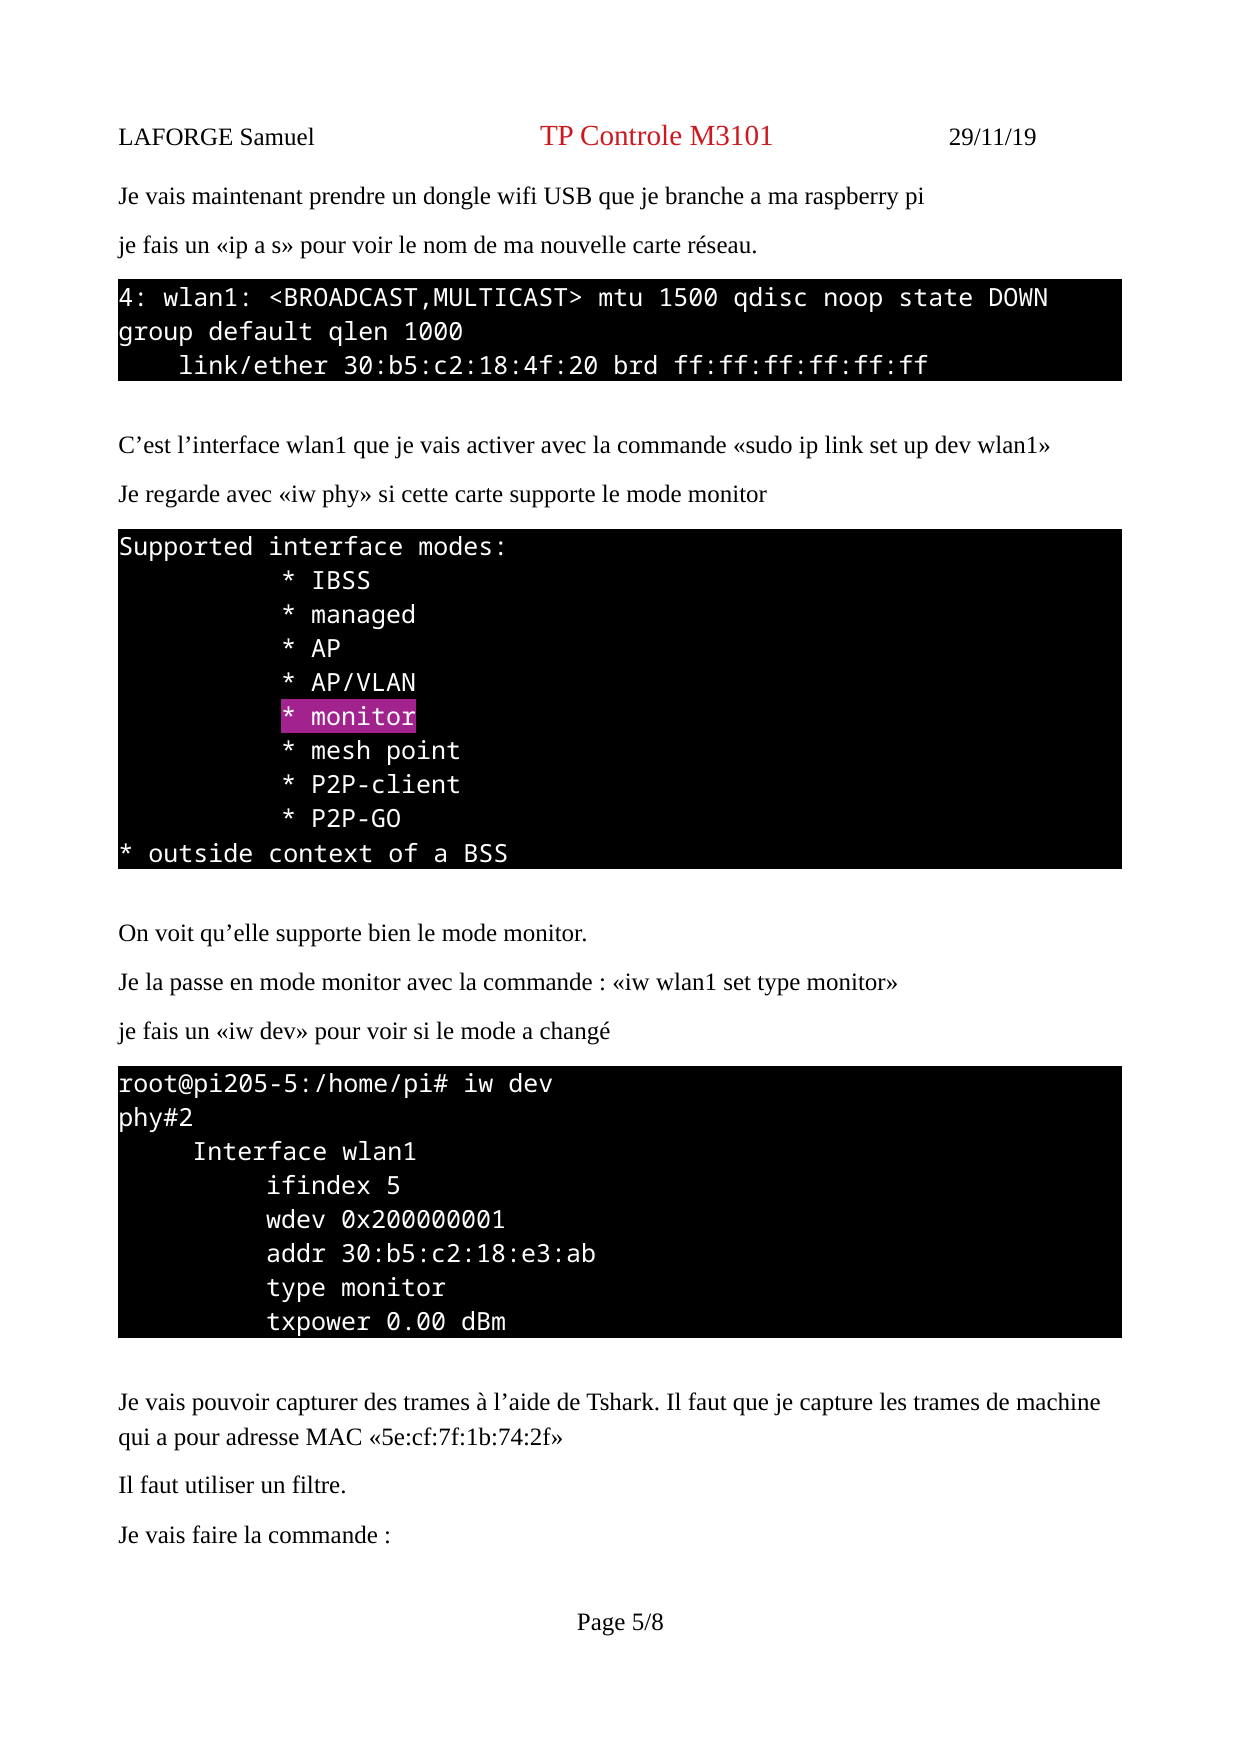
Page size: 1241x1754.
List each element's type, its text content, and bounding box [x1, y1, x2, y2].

text wdev 0x200000001 [118, 1202, 1122, 1236]
text * P2P-client [118, 767, 1122, 801]
text je fais un «iw dev» pour voir si le mode a changé [118, 1016, 1122, 1045]
text Je vais faire la commande : [118, 1520, 1122, 1548]
text * outside context of a BSS [118, 835, 1122, 869]
text txpower 0.00 dBm [118, 1304, 1122, 1338]
text Je regarde avec «iw phy» si cette carte supporte le mode monitor [118, 479, 1122, 508]
text * managed [118, 597, 1122, 631]
text Supported interface modes: [118, 529, 1122, 563]
text * P2P-GO [118, 801, 1122, 835]
text Interface wlan1 [118, 1134, 1122, 1168]
text * AP [118, 631, 1122, 665]
text * AP/VLAN [118, 665, 1122, 699]
text * mesh point [118, 733, 1122, 767]
text Je vais maintenant prendre un dongle wifi USB que je branche a ma raspberry pi [118, 181, 1122, 210]
text On voit qu’elle supporte bien le mode monitor. [118, 918, 1122, 947]
text ifindex 5 [118, 1168, 1122, 1202]
text link/ether 30:b5:c2:18:4f:20 brd ff:ff:ff:ff:ff:ff [118, 347, 1122, 381]
text 4: wlan1: <BROADCAST,MULTICAST> mtu 1500 qdisc noop state DOWN group default qlen 1000 [118, 279, 1122, 347]
text Je la passe en mode monitor avec la commande : «iw wlan1 set type monitor» [118, 967, 1122, 996]
text je fais un «ip a s» pour voir le nom de ma nouvelle carte réseau. [118, 230, 1122, 259]
text phy#2 [118, 1099, 1122, 1134]
text Je vais pouvoir capturer des trames à l’aide de Tshark. Il faut que je capture les trames de machine qui a pour adresse MAC «5e:cf:7f:1b:74:2f» [118, 1387, 1122, 1450]
text addr 30:b5:c2:18:e3:ab [118, 1236, 1122, 1270]
text Il faut utiliser un filtre. [118, 1471, 1122, 1499]
text C’est l’interface wlan1 que je vais activer avec la commande «sudo ip link set up dev wlan1» [118, 431, 1122, 459]
text * monitor [118, 699, 1122, 733]
text type monitor [118, 1270, 1122, 1304]
text root@pi205-5:/home/pi# iw dev [118, 1066, 1122, 1099]
text * IBSS [118, 563, 1122, 597]
